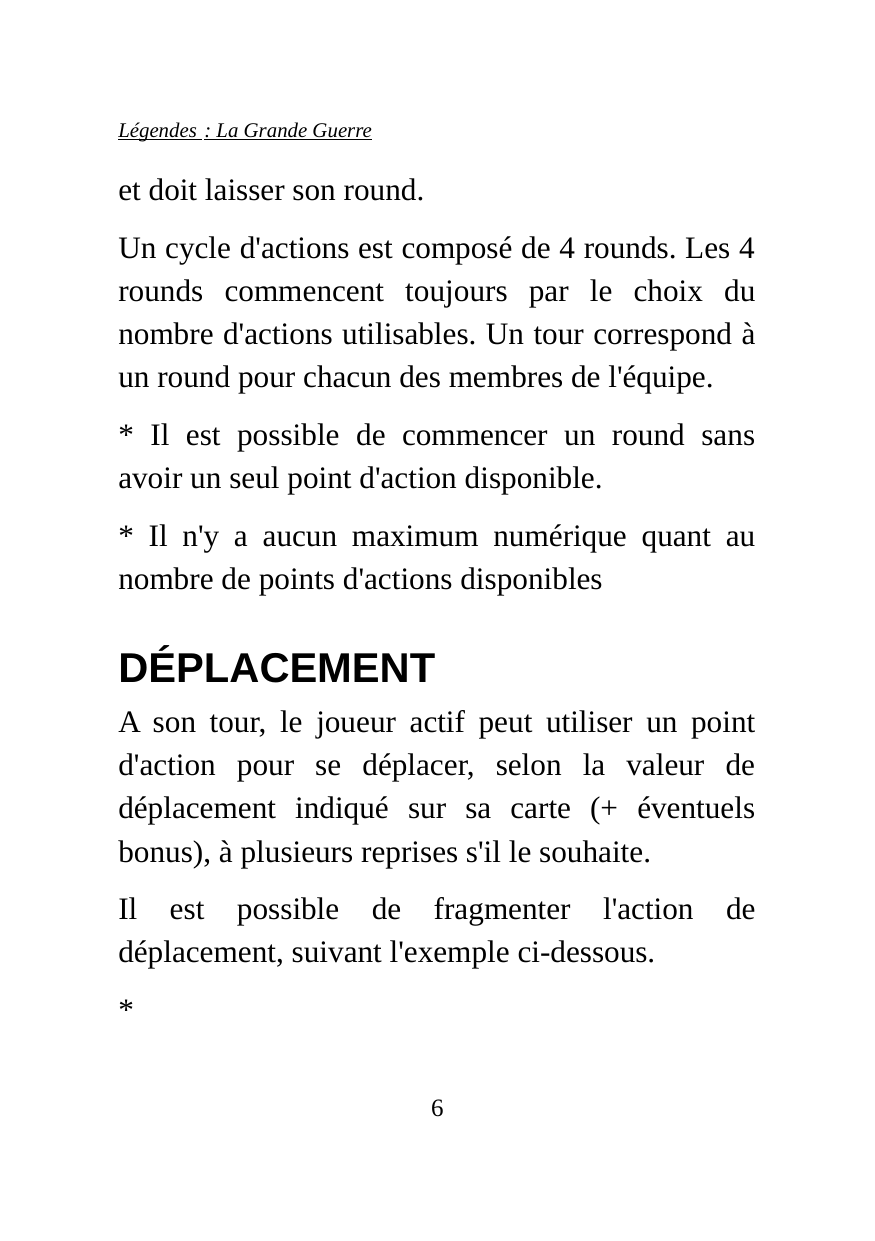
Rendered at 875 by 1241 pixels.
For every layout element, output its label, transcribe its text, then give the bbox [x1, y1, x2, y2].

text * Il est possible de commencer un round sans avoir un seul point d'action disponible. [118, 416, 756, 496]
text * Il n'y a aucun maximum numérique quant au nombre de points d'actions disponibles [118, 517, 756, 596]
text * [118, 991, 756, 1027]
text Il est possible de fragmenter l'action de déplacement, suivant l'exemple ci-dessous. [118, 891, 756, 970]
subtitle DÉPLACEMENT [118, 643, 756, 691]
text Un cycle d'actions est composé de 4 rounds. Les 4 rounds commencent toujours par le choix du nombre d'actions utilisables. Un tour correspond à un round pour chacun des membres de l'équipe. [118, 229, 756, 395]
text A son tour, le joueur actif peut utiliser un point d'action pour se déplacer, selon la valeur de déplacement indiqué sur sa carte (+ éventuels bonus), à plusieurs reprises s'il le souhaite. [118, 703, 756, 869]
text et doit laisser son round. [118, 172, 756, 208]
